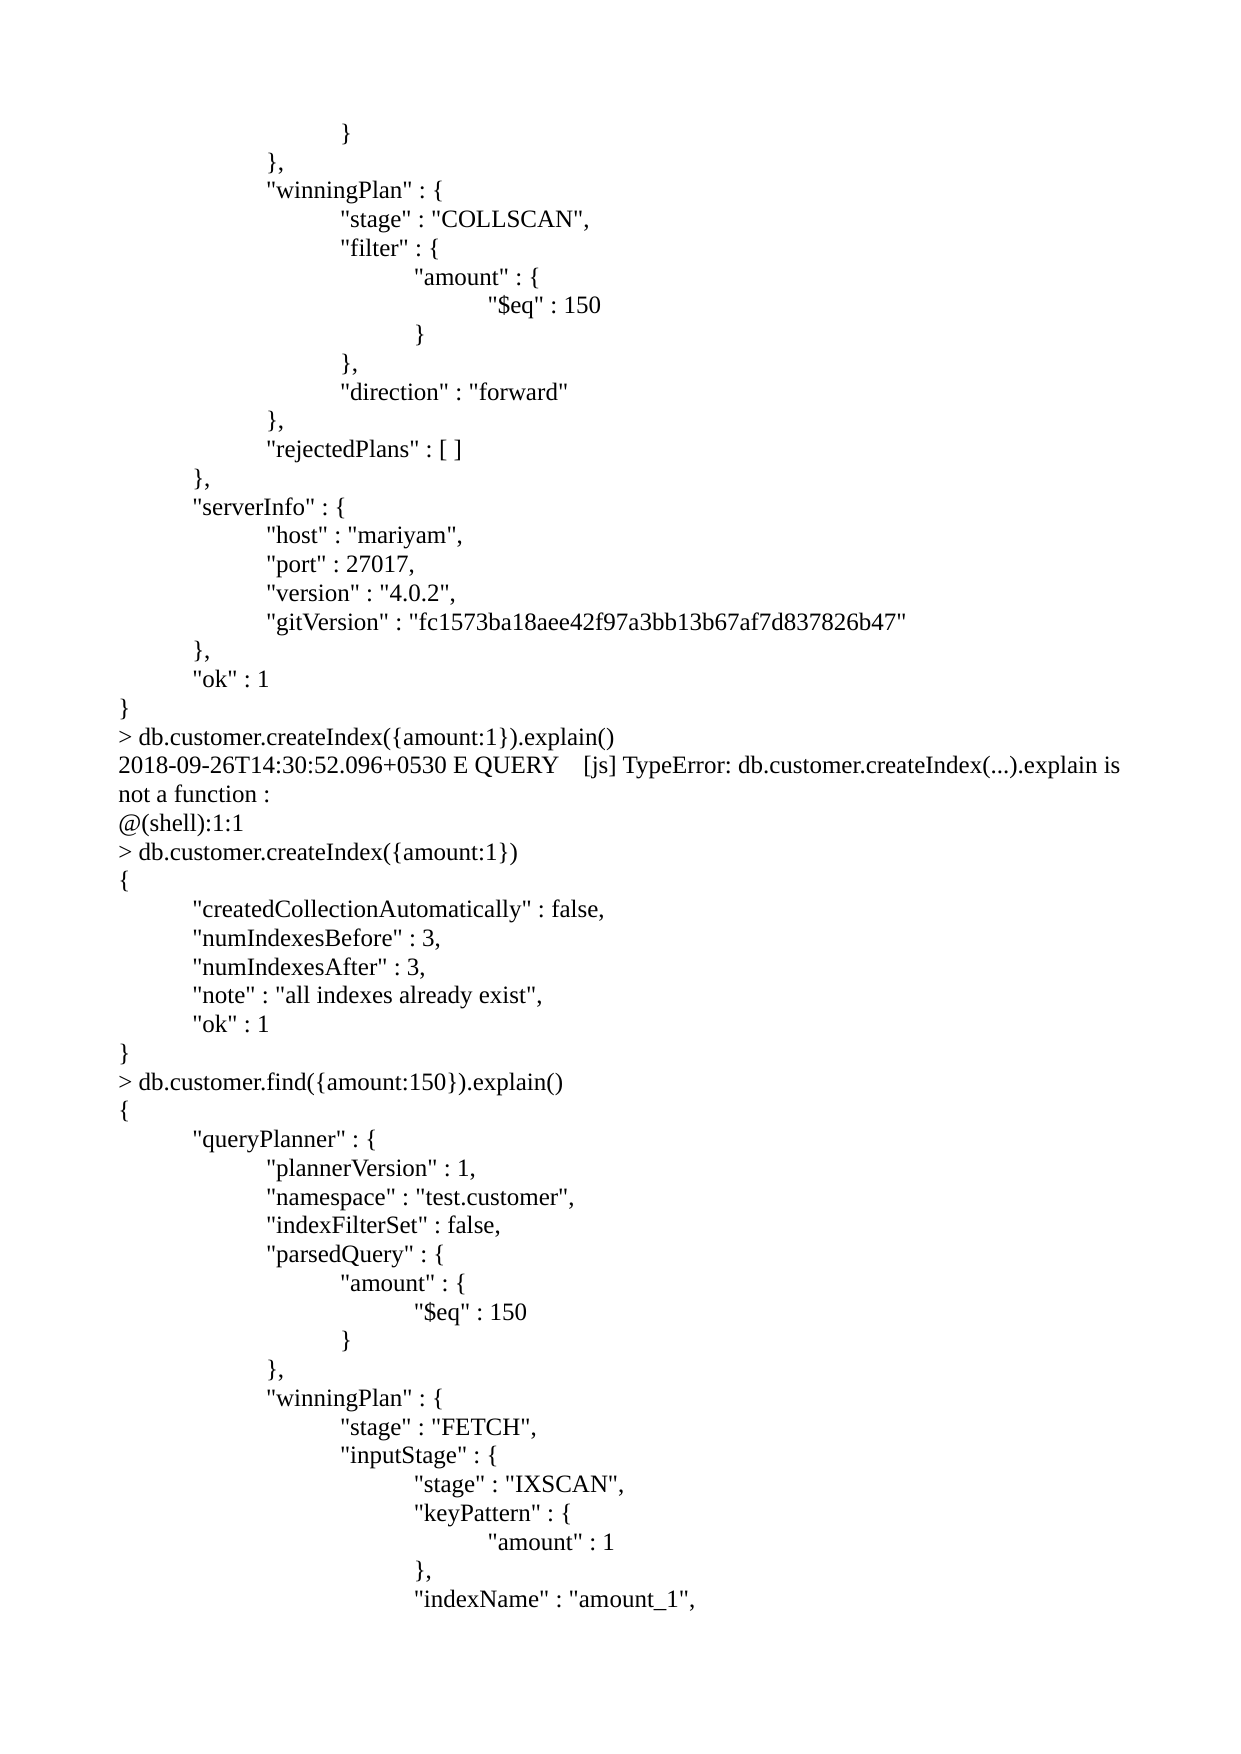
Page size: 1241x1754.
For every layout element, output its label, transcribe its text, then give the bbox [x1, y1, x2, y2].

text "rejectedPlans" : [ ] [118, 434, 1122, 463]
text "filter" : { [118, 233, 1122, 262]
text { [118, 1096, 1122, 1124]
text "amount" : 1 [118, 1527, 1122, 1556]
text "stage" : "IXSCAN", [118, 1469, 1122, 1498]
text }, [118, 1354, 1122, 1383]
text }, [118, 406, 1122, 434]
text } [118, 118, 1122, 147]
text "numIndexesBefore" : 3, [118, 923, 1122, 952]
text "gitVersion" : "fc1573ba18aee42f97a3bb13b67af7d837826b47" [118, 607, 1122, 636]
text "amount" : { [118, 262, 1122, 291]
text }, [118, 348, 1122, 377]
text "winningPlan" : { [118, 176, 1122, 204]
text 2018-09-26T14:30:52.096+0530 E QUERY [js] TypeError: db.customer.createIndex(...).explain is not a function : [118, 751, 1122, 808]
text "winningPlan" : { [118, 1383, 1122, 1412]
text }, [118, 147, 1122, 176]
text "createdCollectionAutomatically" : false, [118, 894, 1122, 923]
text @(shell):1:1 [118, 808, 1122, 837]
text }, [118, 1556, 1122, 1584]
text > db.customer.createIndex({amount:1}).explain() [118, 722, 1122, 751]
text "stage" : "FETCH", [118, 1412, 1122, 1441]
text }, [118, 636, 1122, 664]
text "port" : 27017, [118, 549, 1122, 578]
text "ok" : 1 [118, 1009, 1122, 1038]
text "numIndexesAfter" : 3, [118, 952, 1122, 981]
text "direction" : "forward" [118, 377, 1122, 406]
text "stage" : "COLLSCAN", [118, 204, 1122, 233]
text > db.customer.find({amount:150}).explain() [118, 1067, 1122, 1096]
text "namespace" : "test.customer", [118, 1182, 1122, 1211]
text } [118, 1038, 1122, 1067]
text "$eq" : 150 [118, 1297, 1122, 1326]
text "host" : "mariyam", [118, 521, 1122, 549]
text "plannerVersion" : 1, [118, 1153, 1122, 1182]
text "inputStage" : { [118, 1441, 1122, 1469]
text "$eq" : 150 [118, 291, 1122, 319]
text "queryPlanner" : { [118, 1124, 1122, 1153]
text "indexFilterSet" : false, [118, 1211, 1122, 1239]
text "serverInfo" : { [118, 492, 1122, 521]
text "indexName" : "amount_1", [118, 1584, 1122, 1613]
text }, [118, 463, 1122, 492]
text "parsedQuery" : { [118, 1239, 1122, 1268]
text "version" : "4.0.2", [118, 578, 1122, 607]
text "keyPattern" : { [118, 1498, 1122, 1527]
text { [118, 866, 1122, 894]
text "note" : "all indexes already exist", [118, 981, 1122, 1009]
text } [118, 693, 1122, 722]
text } [118, 319, 1122, 348]
text "amount" : { [118, 1268, 1122, 1297]
text "ok" : 1 [118, 664, 1122, 693]
text } [118, 1326, 1122, 1354]
text > db.customer.createIndex({amount:1}) [118, 837, 1122, 866]
